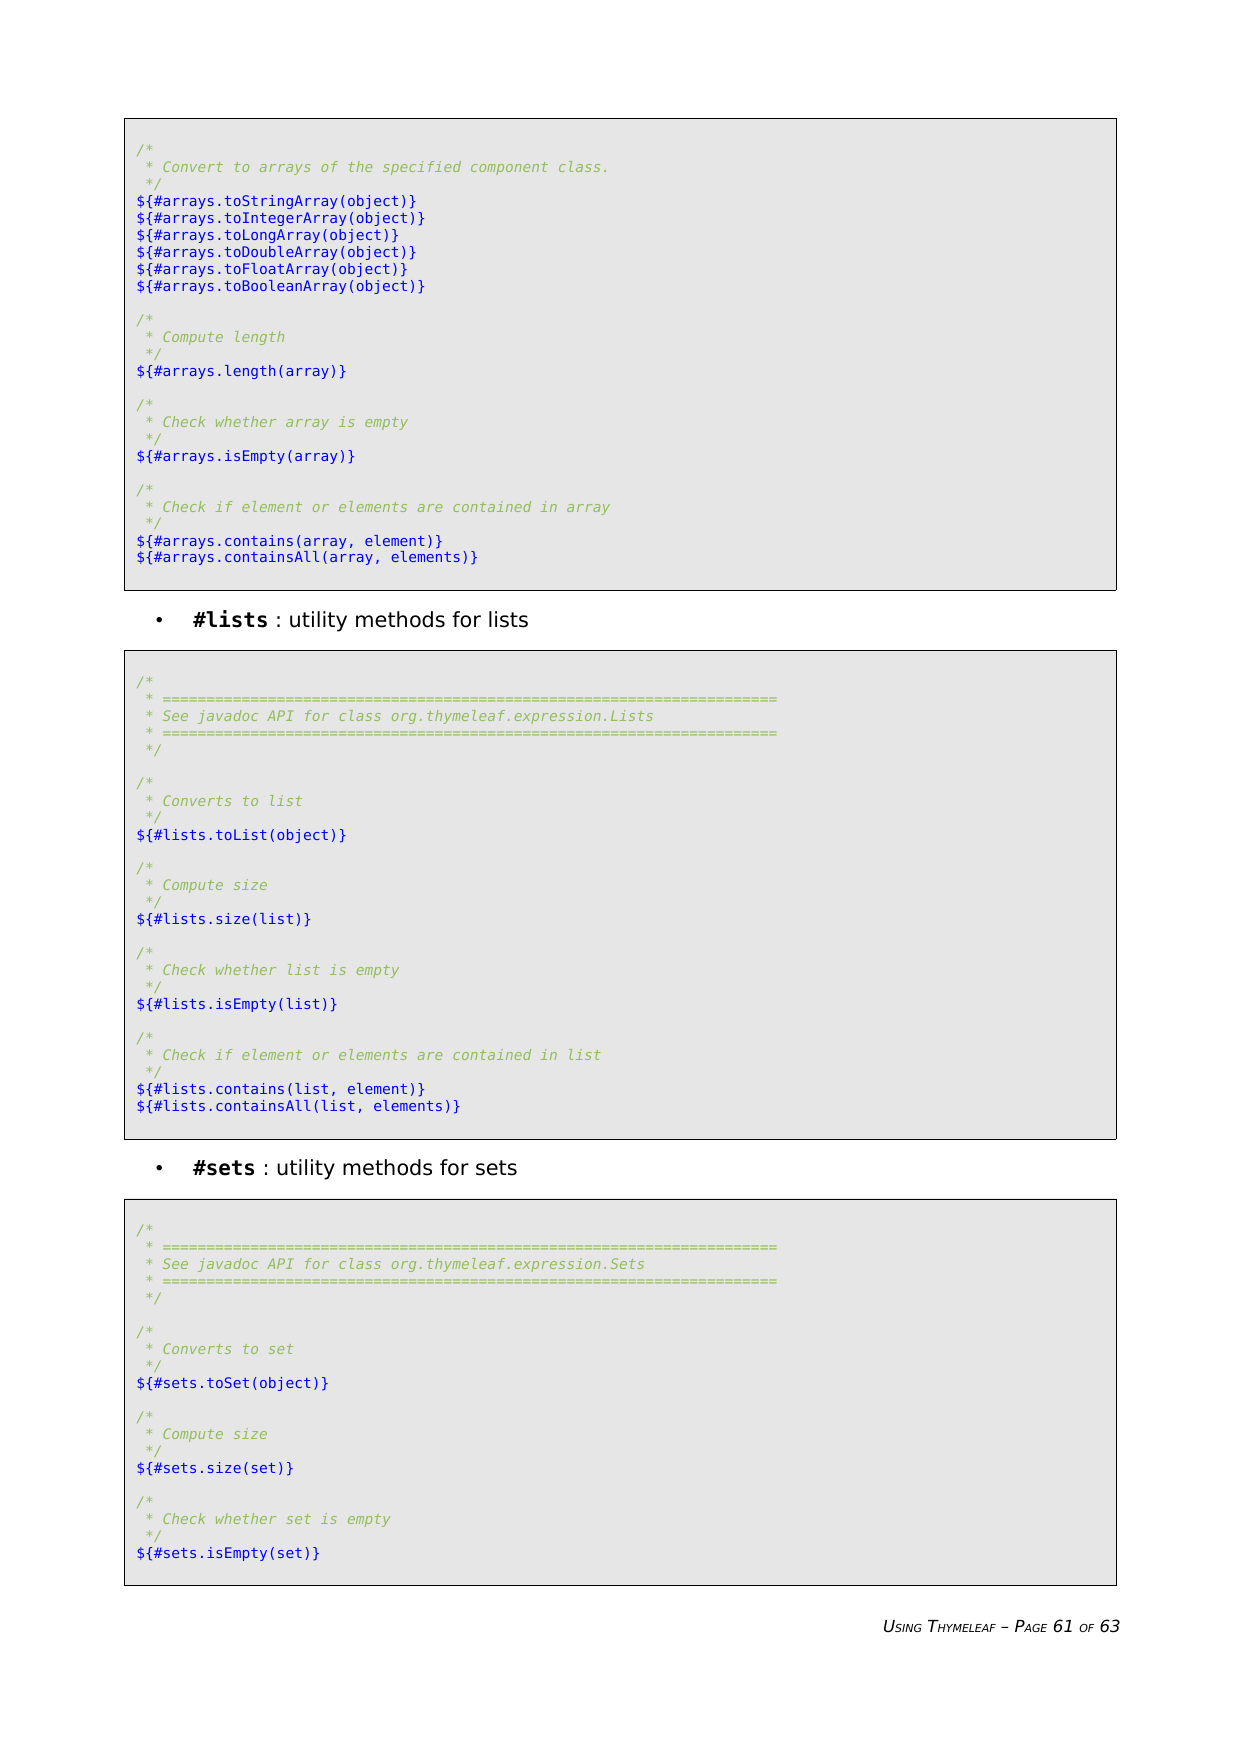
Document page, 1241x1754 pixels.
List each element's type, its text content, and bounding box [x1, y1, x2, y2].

text /* * ====================================================================== * See javadoc API for class org.thymeleaf.expression.Lists * ====================================================================== */ /* * Converts to list */ ${#lists.toList(object)} /* * Compute size */ ${#lists.size(list)} /* * Check whether list is empty */ ${#lists.isEmpty(list)} /* * Check if element or elements are contained in list */ ${#lists.contains(list, element)} ${#lists.containsAll(list, elements)} [125, 651, 1116, 1139]
list #sets : utility methods for sets [156, 1156, 1122, 1181]
text /* * Convert to arrays of the specified component class. */ ${#arrays.toStringArray(object)} ${#arrays.toIntegerArray(object)} ${#arrays.toLongArray(object)} ${#arrays.toDoubleArray(object)} ${#arrays.toFloatArray(object)} ${#arrays.toBooleanArray(object)} /* * Compute length */ ${#arrays.length(array)} /* * Check whether array is empty */ ${#arrays.isEmpty(array)} /* * Check if element or elements are contained in array */ ${#arrays.contains(array, element)} ${#arrays.containsAll(array, elements)} [125, 119, 1116, 590]
text /* * ====================================================================== * See javadoc API for class org.thymeleaf.expression.Sets * ====================================================================== */ /* * Converts to set */ ${#sets.toSet(object)} /* * Compute size */ ${#sets.size(set)} /* * Check whether set is empty */ ${#sets.isEmpty(set)} [125, 1200, 1116, 1585]
list #lists : utility methods for lists [156, 608, 1122, 632]
